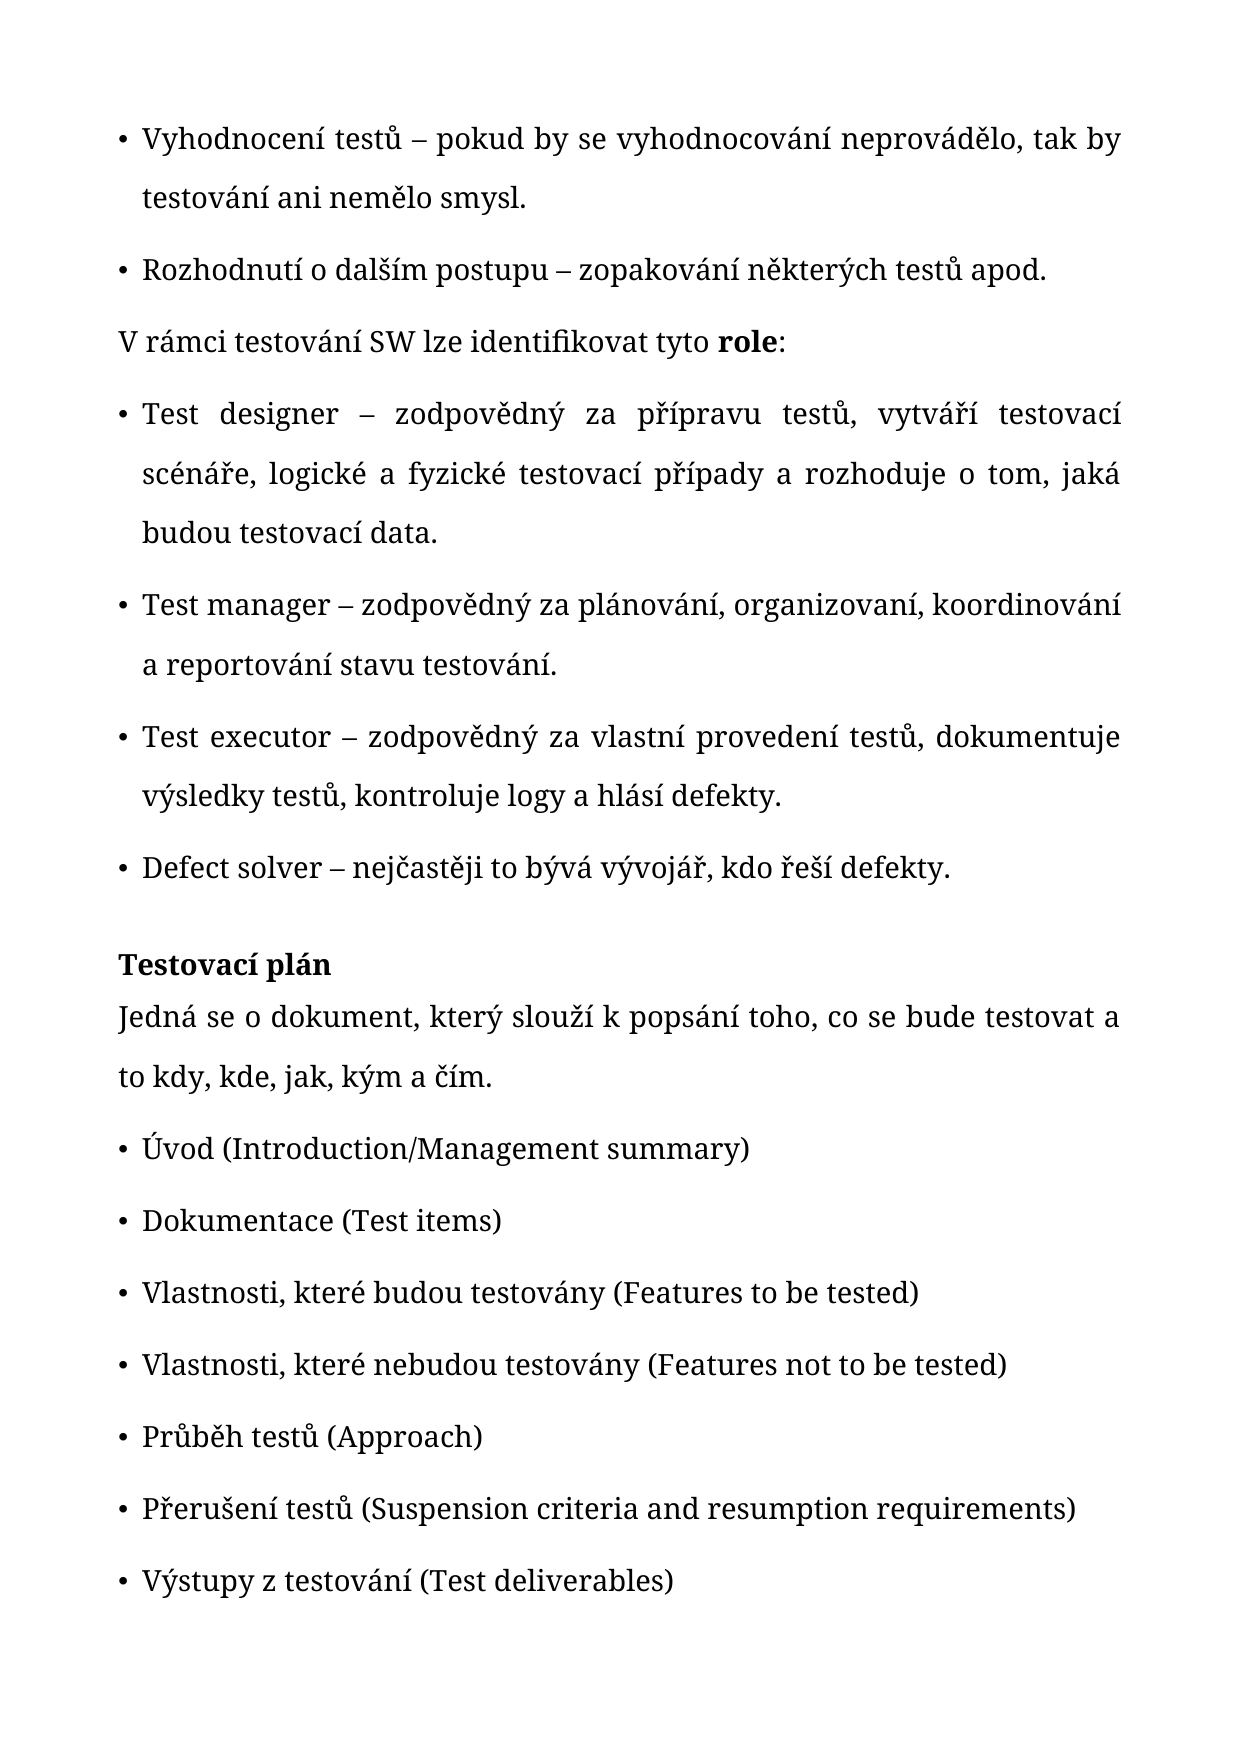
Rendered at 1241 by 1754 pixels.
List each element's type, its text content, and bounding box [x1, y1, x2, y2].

subtitle Testovací plán [118, 944, 1122, 984]
list Přerušení testů (Suspension criteria and resumption requirements) [118, 1488, 1122, 1528]
list Vlastnosti, které nebudou testovány (Features not to be tested) [118, 1344, 1122, 1384]
list Test manager – zodpovědný za plánování, organizovaní, koordinování a reportování stavu testování. [118, 584, 1122, 684]
list Test designer – zodpovědný za přípravu testů, vytváří testovací scénáře, logické a fyzické testovací případy a rozhoduje o tom, jaká budou testovací data. [118, 393, 1122, 552]
list Úvod (Introduction/Management summary) [118, 1128, 1122, 1168]
list Dokumentace (Test items) [118, 1200, 1122, 1240]
list Test executor – zodpovědný za vlastní provedení testů, dokumentuje výsledky testů, kontroluje logy a hlásí defekty. [118, 716, 1122, 815]
list Průběh testů (Approach) [118, 1416, 1122, 1456]
text Jedná se o dokument, který slouží k popsání toho, co se bude testovat a to kdy, kde, jak, kým a čím. [118, 997, 1122, 1096]
list Defect solver – nejčastěji to bývá vývojář, kdo řeší defekty. [118, 847, 1122, 887]
list Vyhodnocení testů – pokud by se vyhodnocování neprovádělo, tak by testování ani nemělo smysl. [118, 118, 1122, 217]
list Výstupy z testování (Test deliverables) [118, 1560, 1122, 1599]
list Rozhodnutí o dalším postupu – zopakování některých testů apod. [118, 249, 1122, 289]
text V rámci testování SW lze identifikovat tyto role: [118, 322, 1122, 361]
list Vlastnosti, které budou testovány (Features to be tested) [118, 1272, 1122, 1312]
